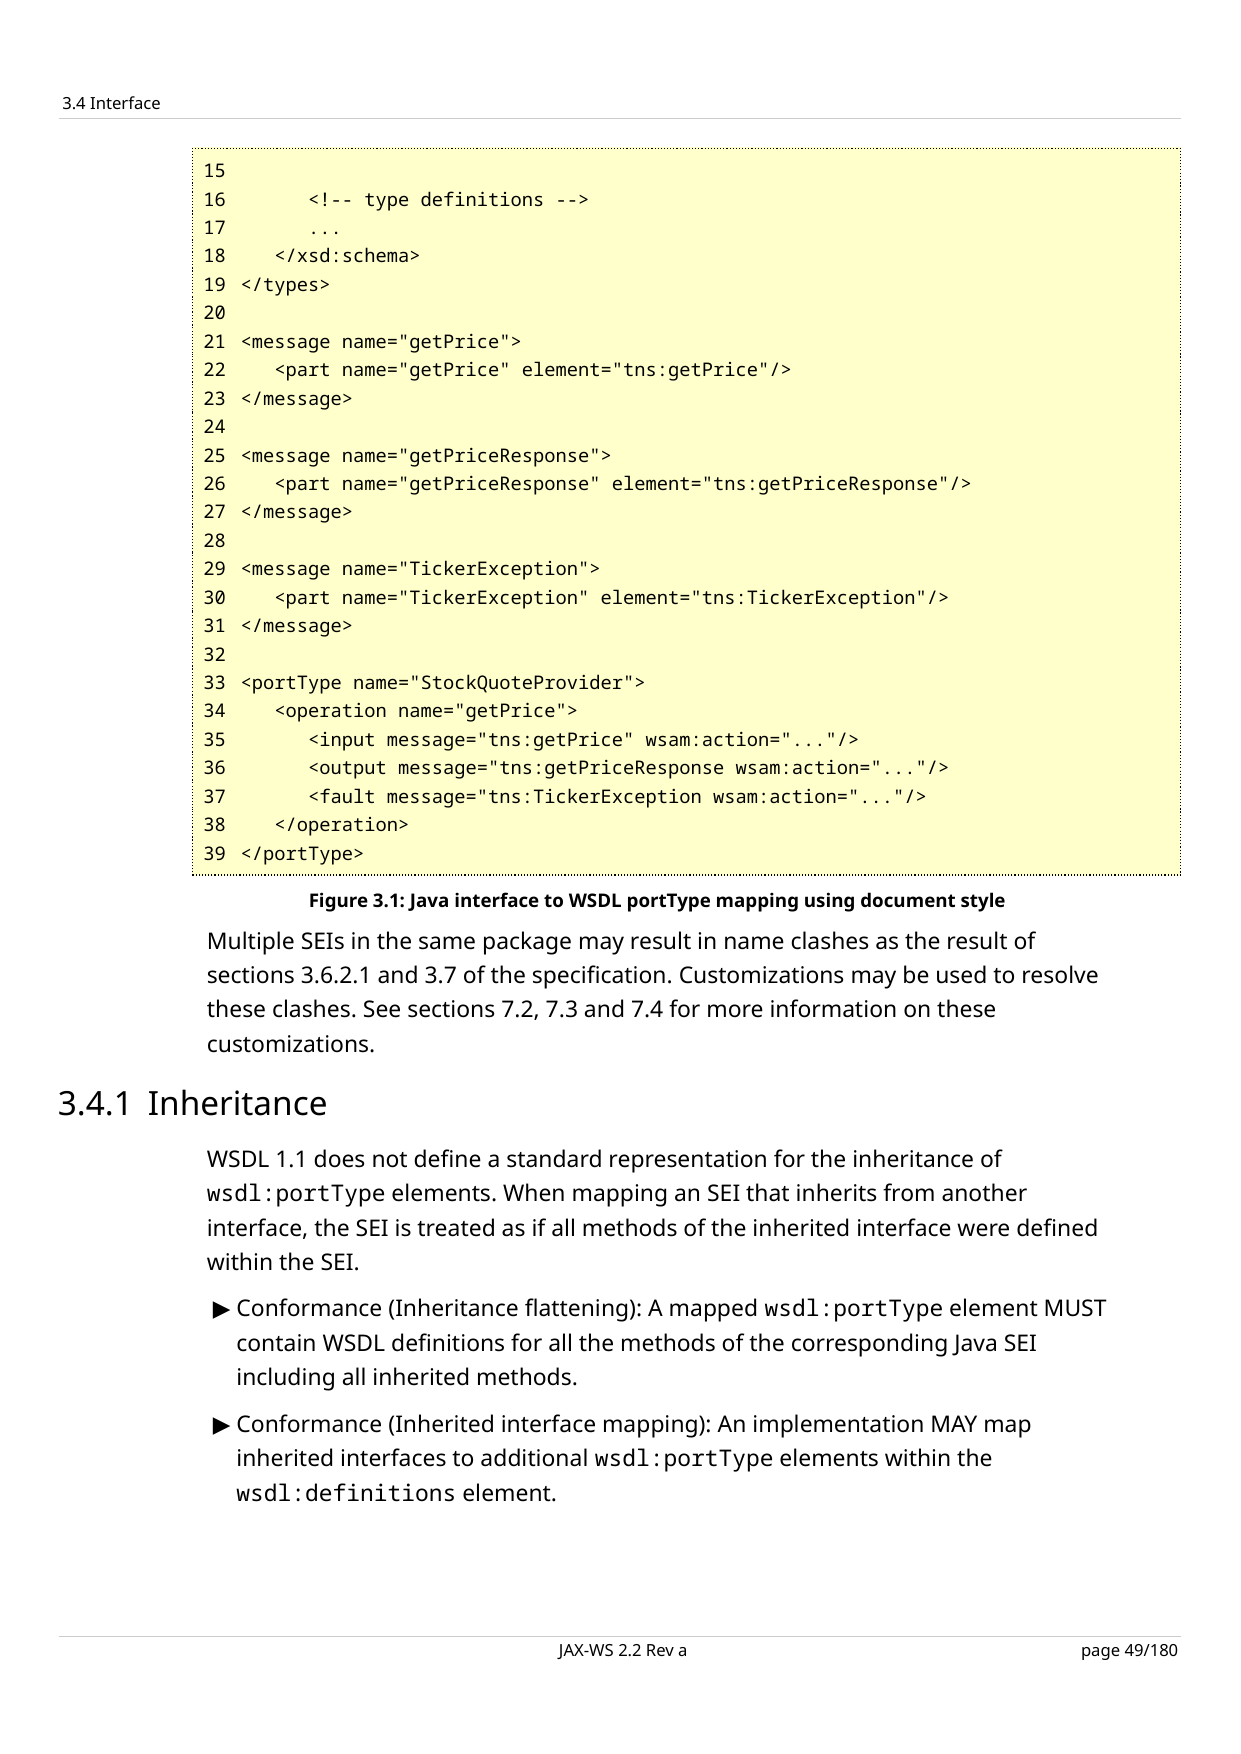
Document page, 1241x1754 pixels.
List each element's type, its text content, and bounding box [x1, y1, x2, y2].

list ... [192, 204, 1181, 233]
list <!-- type definitions --> [192, 176, 1181, 204]
list <message name="TickerException"> [192, 546, 1181, 574]
text Multiple SEIs in the same package may result in name clashes as the result of sections 3.6.2.1 and 3.7 of the specification. Customizations may be used to resolve these clashes. See sections 7.2, 7.3 and 7.4 for more information on these customizations. [207, 924, 1122, 1059]
list Conformance (Inherited interface mapping): An implementation MAY map inherited interfaces to additional wsdl:portType elements within the wsdl:definitions element. [221, 1408, 1122, 1508]
list </message> [192, 375, 1181, 403]
list </portType> [192, 830, 1181, 876]
text WSDL 1.1 does not define a standard representation for the inheritance of wsdl:portType elements. When mapping an SEI that inherits from another interface, the SEI is treated as if all methods of the inherited interface were defined within the SEI. [207, 1143, 1122, 1277]
list <message name="getPriceResponse"> [192, 432, 1181, 460]
list Conformance (Inheritance flattening): A mapped wsdl:portType element MUST contain WSDL definitions for all the methods of the corresponding Java SEI including all inherited methods. [221, 1292, 1122, 1392]
list <fault message="tns:TickerException wsam:action="..."/> [192, 773, 1181, 802]
list <part name="getPrice" element="tns:getPrice"/> [192, 347, 1181, 375]
list </types> [192, 261, 1181, 290]
list <portType name="StockQuoteProvider"> [192, 659, 1181, 688]
list </xsd:schema> [192, 233, 1181, 261]
list <message name="getPrice"> [192, 318, 1181, 347]
subtitle Inheritance [133, 1080, 1181, 1125]
list <input message="tns:getPrice" wsam:action="..."/> [192, 716, 1181, 745]
list <part name="TickerException" element="tns:TickerException"/> [192, 574, 1181, 602]
list <output message="tns:getPriceResponse wsam:action="..."/> [192, 745, 1181, 773]
list <part name="getPriceResponse" element="tns:getPriceResponse"/> [192, 460, 1181, 489]
list </message> [192, 489, 1181, 517]
list <operation name="getPrice"> [192, 688, 1181, 716]
list </operation> [192, 802, 1181, 830]
list </message> [192, 602, 1181, 631]
text Figure 3.1: Java interface to WSDL portType mapping using document style [192, 887, 1122, 913]
